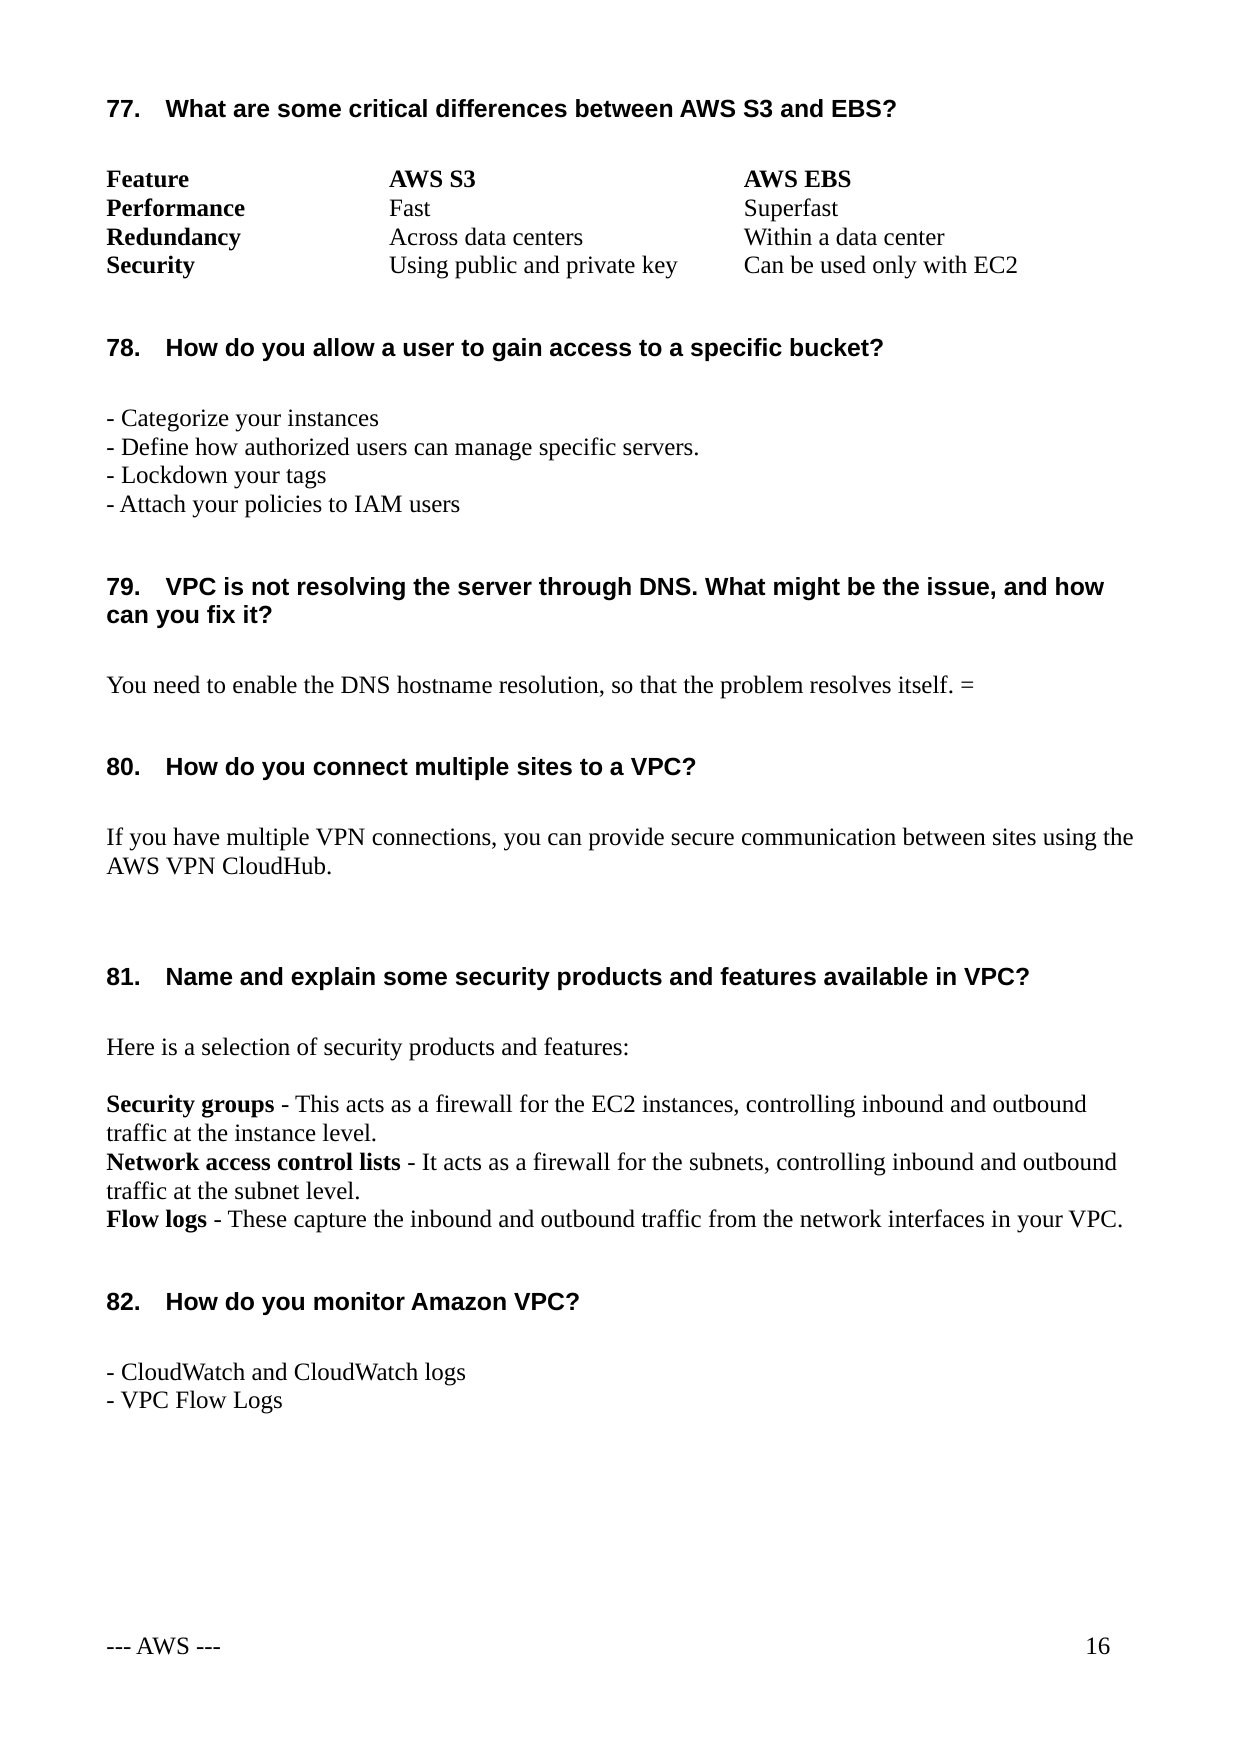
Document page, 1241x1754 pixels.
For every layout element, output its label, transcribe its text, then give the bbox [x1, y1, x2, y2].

text Security groups - This acts as a firewall for the EC2 instances, controlling inbound and outbound traffic at the instance level. [106, 1089, 1134, 1147]
table_cell Using public and private key [389, 251, 744, 279]
text Flow logs - These capture the inbound and outbound traffic from the network interfaces in your VPC. [106, 1204, 1134, 1233]
text You need to enable the DNS hostname resolution, so that the problem resolves itself. = [106, 670, 1134, 699]
text Network access control lists - It acts as a firewall for the subnets, controlling inbound and outbound traffic at the subnet level. [106, 1147, 1134, 1204]
text - CloudWatch and CloudWatch logs [106, 1357, 1134, 1386]
subtitle How do you allow a user to gain access to a specific bucket? [106, 333, 1134, 362]
table_cell Can be used only with EC2 [744, 251, 1134, 279]
text - Attach your policies to IAM users [106, 489, 1134, 518]
table_header AWS S3 [389, 164, 744, 193]
table_cell Performance [106, 193, 389, 222]
table_cell Across data centers [389, 222, 744, 251]
text - Categorize your instances [106, 403, 1134, 432]
text - VPC Flow Logs [106, 1386, 1134, 1414]
text - Lockdown your tags [106, 460, 1134, 489]
subtitle How do you monitor Amazon VPC? [106, 1287, 1134, 1316]
table_cell Fast [389, 193, 744, 222]
subtitle VPC is not resolving the server through DNS. What might be the issue, and how can you fix it? [106, 572, 1134, 629]
table_header Feature [106, 164, 389, 193]
subtitle Name and explain some security products and features available in VPC? [106, 962, 1134, 991]
text - Define how authorized users can manage specific servers. [106, 432, 1134, 460]
table_cell Security [106, 251, 389, 279]
text Here is a selection of security products and features: [106, 1032, 1134, 1061]
subtitle What are some critical differences between AWS S3 and EBS? [106, 94, 1134, 123]
table_header AWS EBS [744, 164, 1134, 193]
table_cell Redundancy [106, 222, 389, 251]
subtitle How do you connect multiple sites to a VPC? [106, 752, 1134, 781]
table_cell Superfast [744, 193, 1134, 222]
text If you have multiple VPN connections, you can provide secure communication between sites using the AWS VPN CloudHub. [106, 822, 1134, 880]
table_cell Within a data center [744, 222, 1134, 251]
